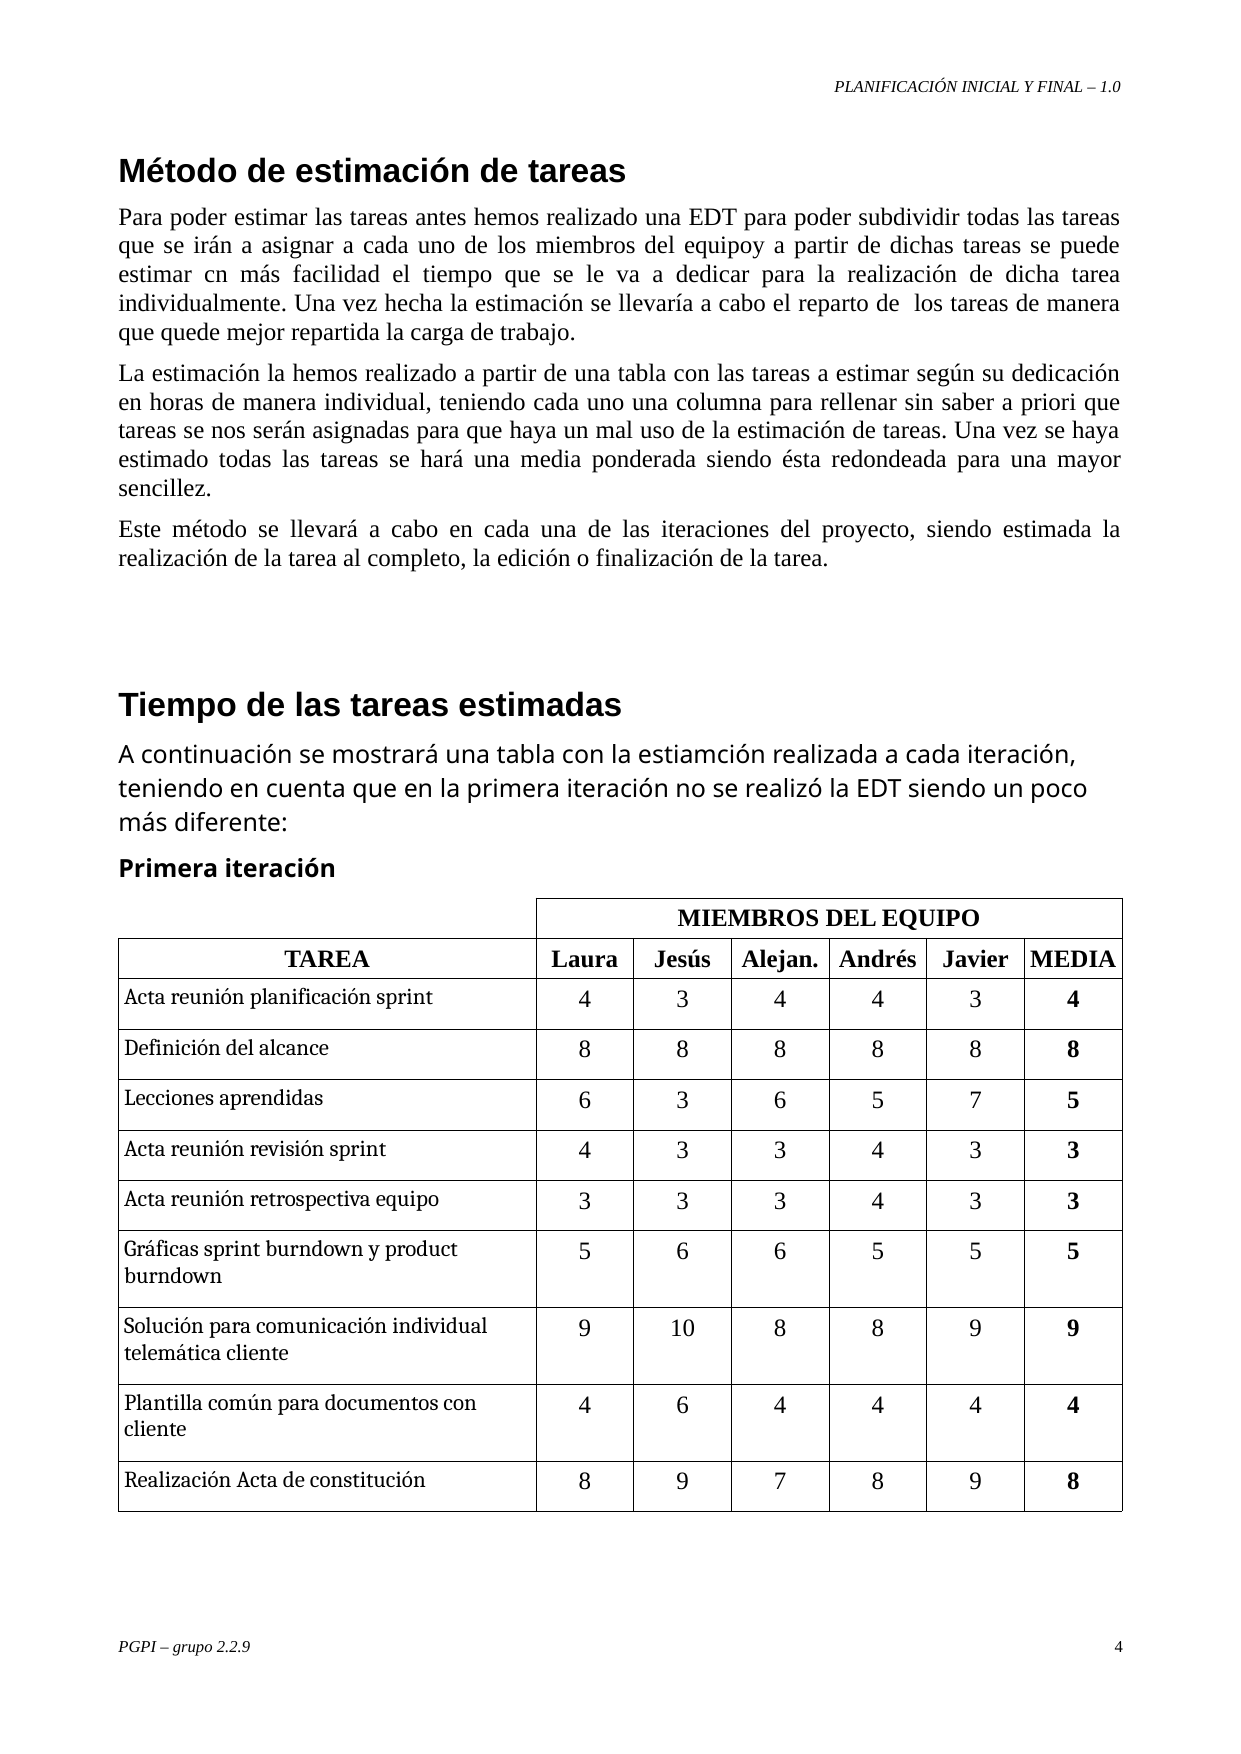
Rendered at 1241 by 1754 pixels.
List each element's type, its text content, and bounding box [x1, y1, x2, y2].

table_cell Javier [927, 939, 1024, 978]
table_cell 8 [537, 1462, 633, 1511]
table_cell 4 [830, 1131, 926, 1180]
table_cell Definición del alcance [119, 1030, 536, 1079]
table_cell Acta reunión planificación sprint [119, 979, 536, 1029]
table_cell Solución para comunicación individual telemática cliente [119, 1308, 536, 1384]
table_cell 5 [1025, 1080, 1122, 1129]
table_cell 3 [927, 1181, 1024, 1230]
table_cell 5 [537, 1231, 633, 1307]
table_cell 3 [537, 1181, 633, 1230]
table_cell 9 [1025, 1308, 1122, 1384]
table_cell Alejan. [732, 939, 829, 978]
text Para poder estimar las tareas antes hemos realizado una EDT para poder subdividir todas las tareas que se irán a asignar a cada uno de los miembros del equipoy a partir de dichas tareas se puede estimar cn más facilidad el tiempo que se le va a dedicar para la realización de dicha tarea individualmente. Una vez hecha la estimación se llevaría a cabo el reparto de los tareas de manera que quede mejor repartida la carga de trabajo. [118, 202, 1122, 345]
table_cell 3 [1025, 1131, 1122, 1180]
table_cell 9 [634, 1462, 731, 1511]
table_cell 8 [927, 1030, 1024, 1079]
table_header MIEMBROS DEL EQUIPO [537, 899, 1122, 938]
table_cell 4 [830, 1385, 926, 1461]
table_cell 5 [927, 1231, 1024, 1307]
table_cell Jesús [634, 939, 731, 978]
table_cell 7 [927, 1080, 1024, 1129]
table_cell 8 [732, 1308, 829, 1384]
table_cell 3 [732, 1181, 829, 1230]
table_cell 8 [732, 1030, 829, 1079]
table_cell Realización Acta de constitución [119, 1462, 536, 1511]
text A continuación se mostrará una tabla con la estiamción realizada a cada iteración, teniendo en cuenta que en la primera iteración no se realizó la EDT siendo un poco más diferente: [118, 736, 1122, 838]
subtitle Método de estimación de tareas [118, 150, 1122, 189]
table_cell 4 [830, 979, 926, 1029]
table_cell 4 [830, 1181, 926, 1230]
table_cell 5 [830, 1080, 926, 1129]
table_cell 4 [732, 979, 829, 1029]
table_cell 3 [634, 1080, 731, 1129]
table_cell 4 [537, 1131, 633, 1180]
table_cell 3 [634, 979, 731, 1029]
table_cell 9 [537, 1308, 633, 1384]
table_cell Gráficas sprint burndown y product burndown [119, 1231, 536, 1307]
text Primera iteración [118, 851, 1122, 885]
table_cell 10 [634, 1308, 731, 1384]
table_cell Acta reunión retrospectiva equipo [119, 1181, 536, 1230]
table_cell 6 [732, 1080, 829, 1129]
table_cell Plantilla común para documentos con cliente [119, 1385, 536, 1461]
table_cell Acta reunión revisión sprint [119, 1131, 536, 1180]
table_cell 7 [732, 1462, 829, 1511]
subtitle Tiempo de las tareas estimadas [118, 685, 1122, 724]
table_cell 3 [927, 1131, 1024, 1180]
table_header [118, 898, 536, 938]
table_cell 4 [927, 1385, 1024, 1461]
table_cell 8 [634, 1030, 731, 1079]
table_cell 9 [927, 1462, 1024, 1511]
table_cell 3 [927, 979, 1024, 1029]
table_cell 8 [1025, 1462, 1122, 1511]
table_cell 8 [830, 1030, 926, 1079]
table_cell MEDIA [1025, 939, 1122, 978]
table_cell 3 [1025, 1181, 1122, 1230]
table_cell 4 [1025, 1385, 1122, 1461]
table_cell TAREA [119, 939, 536, 978]
table_cell 9 [927, 1308, 1024, 1384]
table_cell 6 [537, 1080, 633, 1129]
table_cell 3 [732, 1131, 829, 1180]
table_cell 6 [634, 1231, 731, 1307]
table_cell Andrés [830, 939, 926, 978]
text Este método se llevará a cabo en cada una de las iteraciones del proyecto, siendo estimada la realización de la tarea al completo, la edición o finalización de la tarea. [118, 514, 1122, 572]
table_cell 4 [732, 1385, 829, 1461]
table_cell 3 [634, 1131, 731, 1180]
table_cell 8 [1025, 1030, 1122, 1079]
table_cell 8 [537, 1030, 633, 1079]
table_cell 6 [732, 1231, 829, 1307]
table_cell 8 [830, 1462, 926, 1511]
table_cell 4 [537, 979, 633, 1029]
table_cell Laura [537, 939, 633, 978]
table_cell 5 [830, 1231, 926, 1307]
table_cell 4 [537, 1385, 633, 1461]
table_cell Lecciones aprendidas [119, 1080, 536, 1129]
table_cell 6 [634, 1385, 731, 1461]
table_cell 4 [1025, 979, 1122, 1029]
text La estimación la hemos realizado a partir de una tabla con las tareas a estimar según su dedicación en horas de manera individual, teniendo cada uno una columna para rellenar sin saber a priori que tareas se nos serán asignadas para que haya un mal uso de la estimación de tareas. Una vez se haya estimado todas las tareas se hará una media ponderada siendo ésta redondeada para una mayor sencillez. [118, 358, 1122, 502]
table_cell 3 [634, 1181, 731, 1230]
table_cell 8 [830, 1308, 926, 1384]
table_cell 5 [1025, 1231, 1122, 1307]
